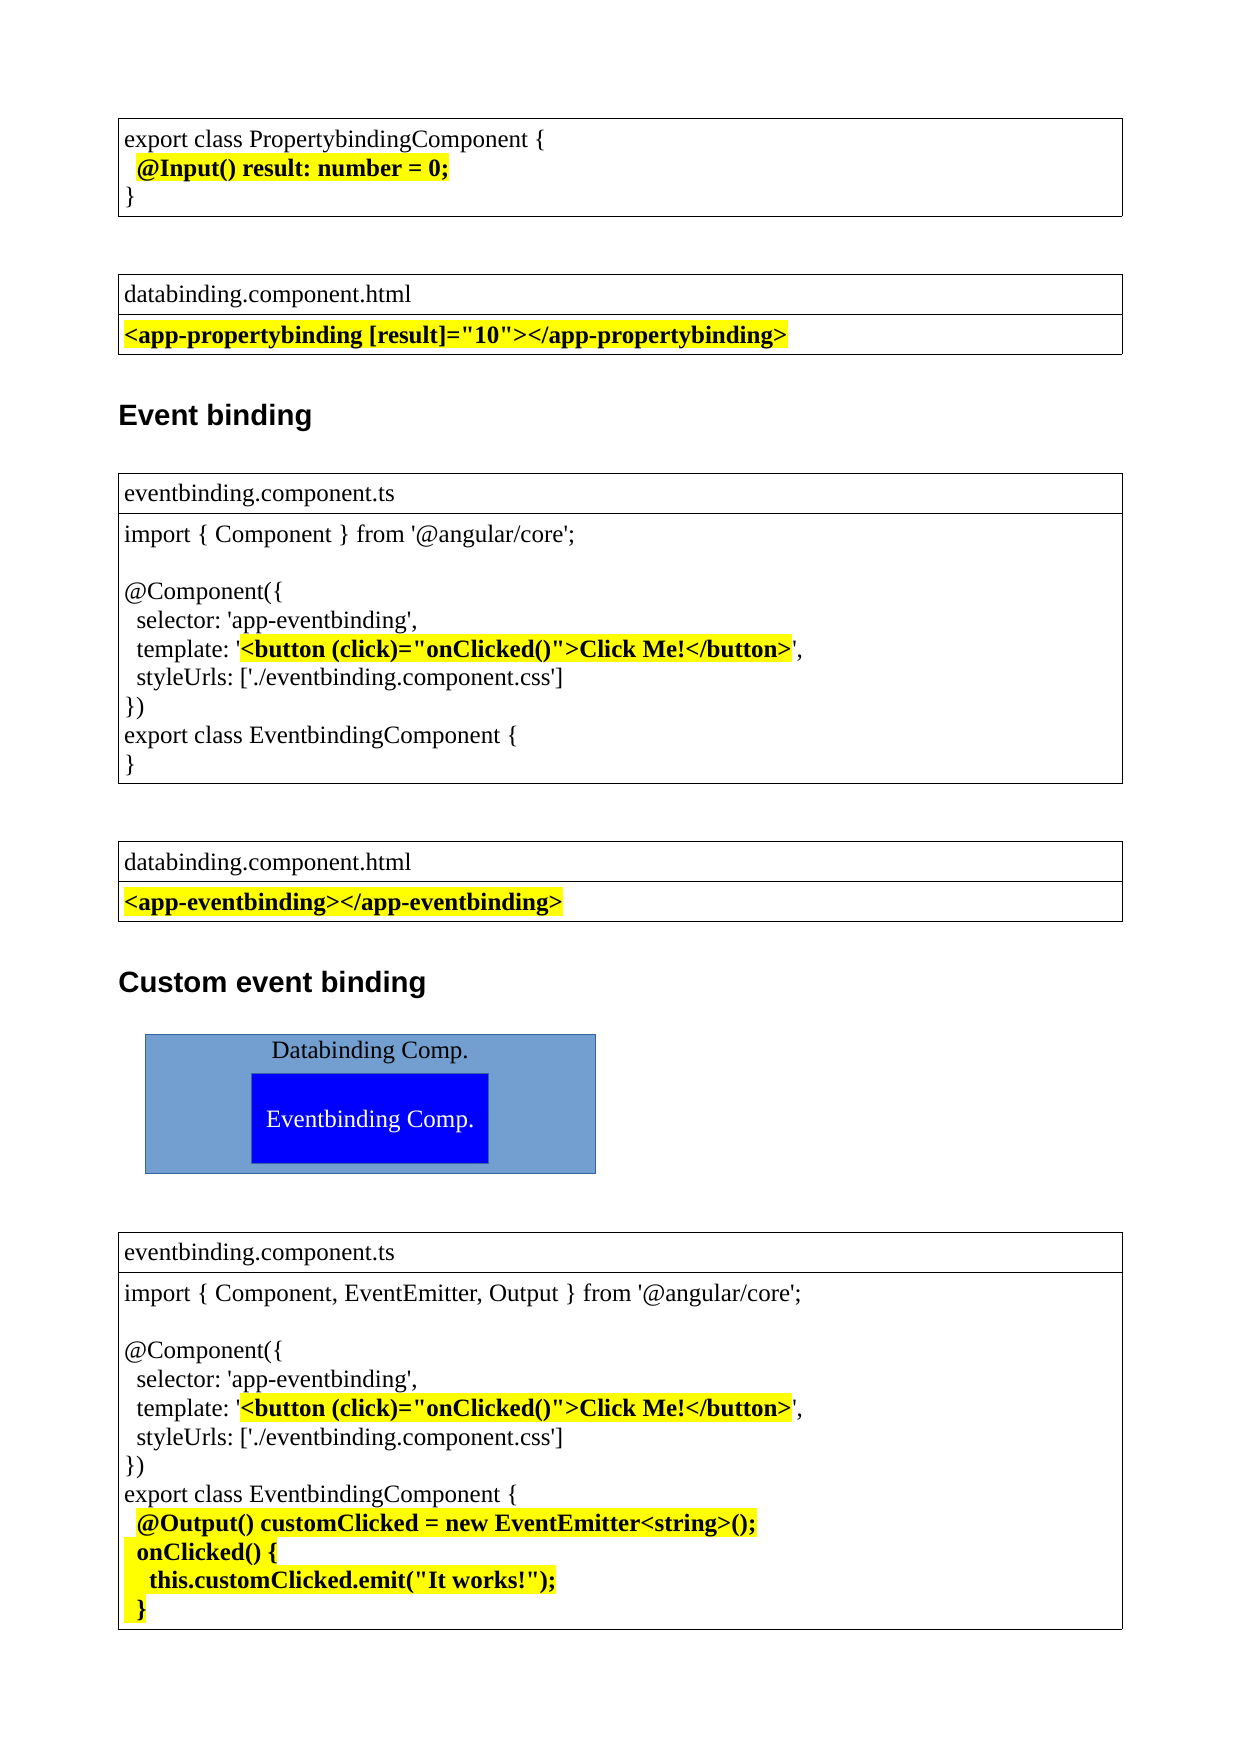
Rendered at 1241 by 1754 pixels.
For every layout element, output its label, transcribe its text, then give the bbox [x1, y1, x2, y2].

table_cell import { Component } from '@angular/core'; @Component({ selector: 'app-eventbinding', template: '<button (click)="onClicked()">Click Me!</button>', styleUrls: ['./eventbinding.component.css'] }) export class EventbindingComponent { } [119, 514, 1122, 783]
table_cell <app-eventbinding></app-eventbinding> [119, 882, 1122, 921]
table_cell import { Component, EventEmitter, Output } from '@angular/core'; @Component({ selector: 'app-eventbinding', template: '<button (click)="onClicked()">Click Me!</button>', styleUrls: ['./eventbinding.component.css'] }) export class EventbindingComponent { @Output() customClicked = new EventEmitter<string>(); onClicked() { this.customClicked.emit("It works!"); } [119, 1273, 1122, 1628]
table_cell export class PropertybindingComponent { @Input() result: number = 0; } [119, 119, 1122, 216]
table_header eventbinding.component.ts [119, 474, 1122, 513]
table_cell <app-propertybinding [result]="10"></app-propertybinding> [119, 315, 1122, 354]
table_header databinding.component.html [119, 842, 1122, 881]
subtitle Event binding [118, 398, 1122, 431]
table_header databinding.component.html [119, 275, 1122, 314]
table_header eventbinding.component.ts [119, 1233, 1122, 1272]
subtitle Custom event binding [118, 965, 1122, 999]
